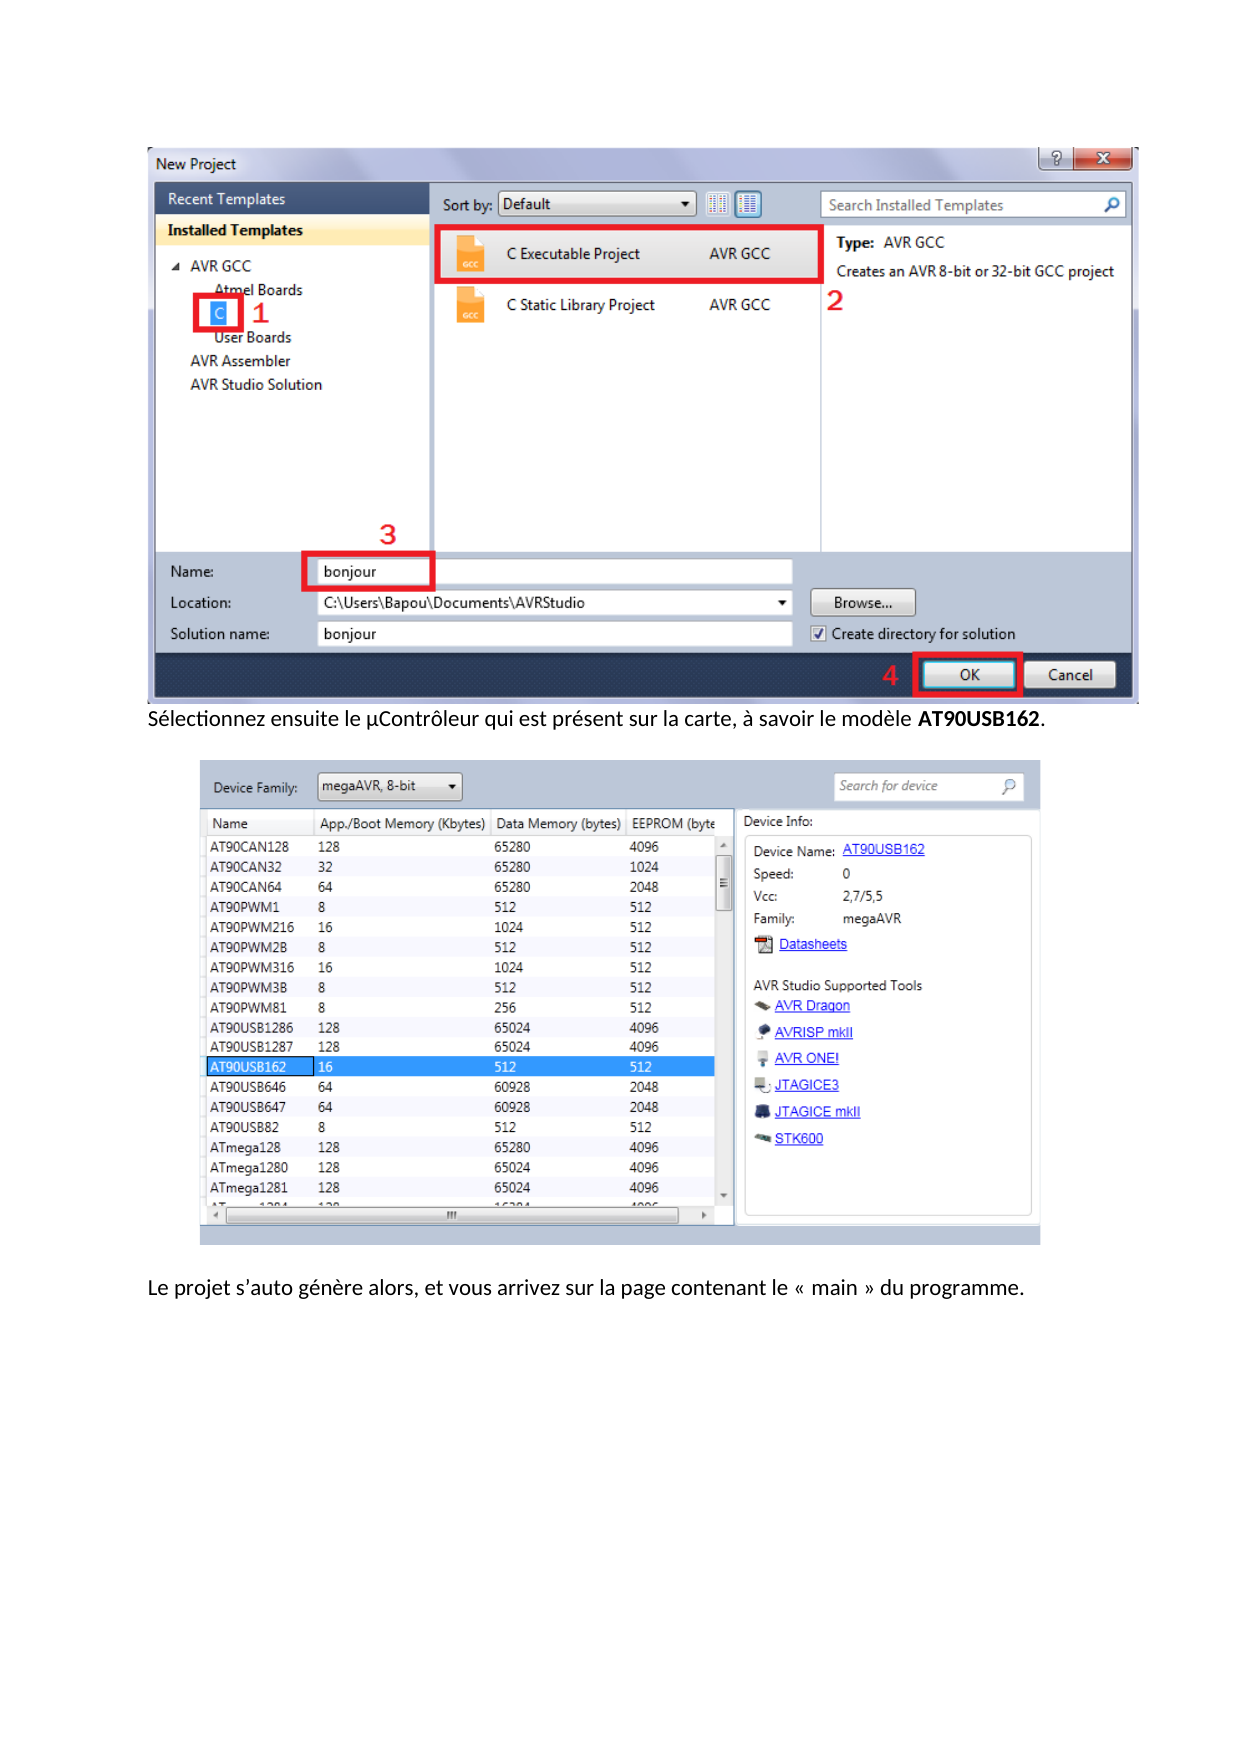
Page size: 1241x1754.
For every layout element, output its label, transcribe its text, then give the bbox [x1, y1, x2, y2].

text Sélectionnez ensuite le µContrôleur qui est présent sur la carte, à savoir le modèle AT90USB162. [148, 704, 1093, 732]
picture [147, 147, 1139, 704]
text Le projet s’auto génère alors, et vous arrivez sur la page contenant le « main » du programme. [148, 1273, 1093, 1301]
picture [199, 760, 1041, 1245]
